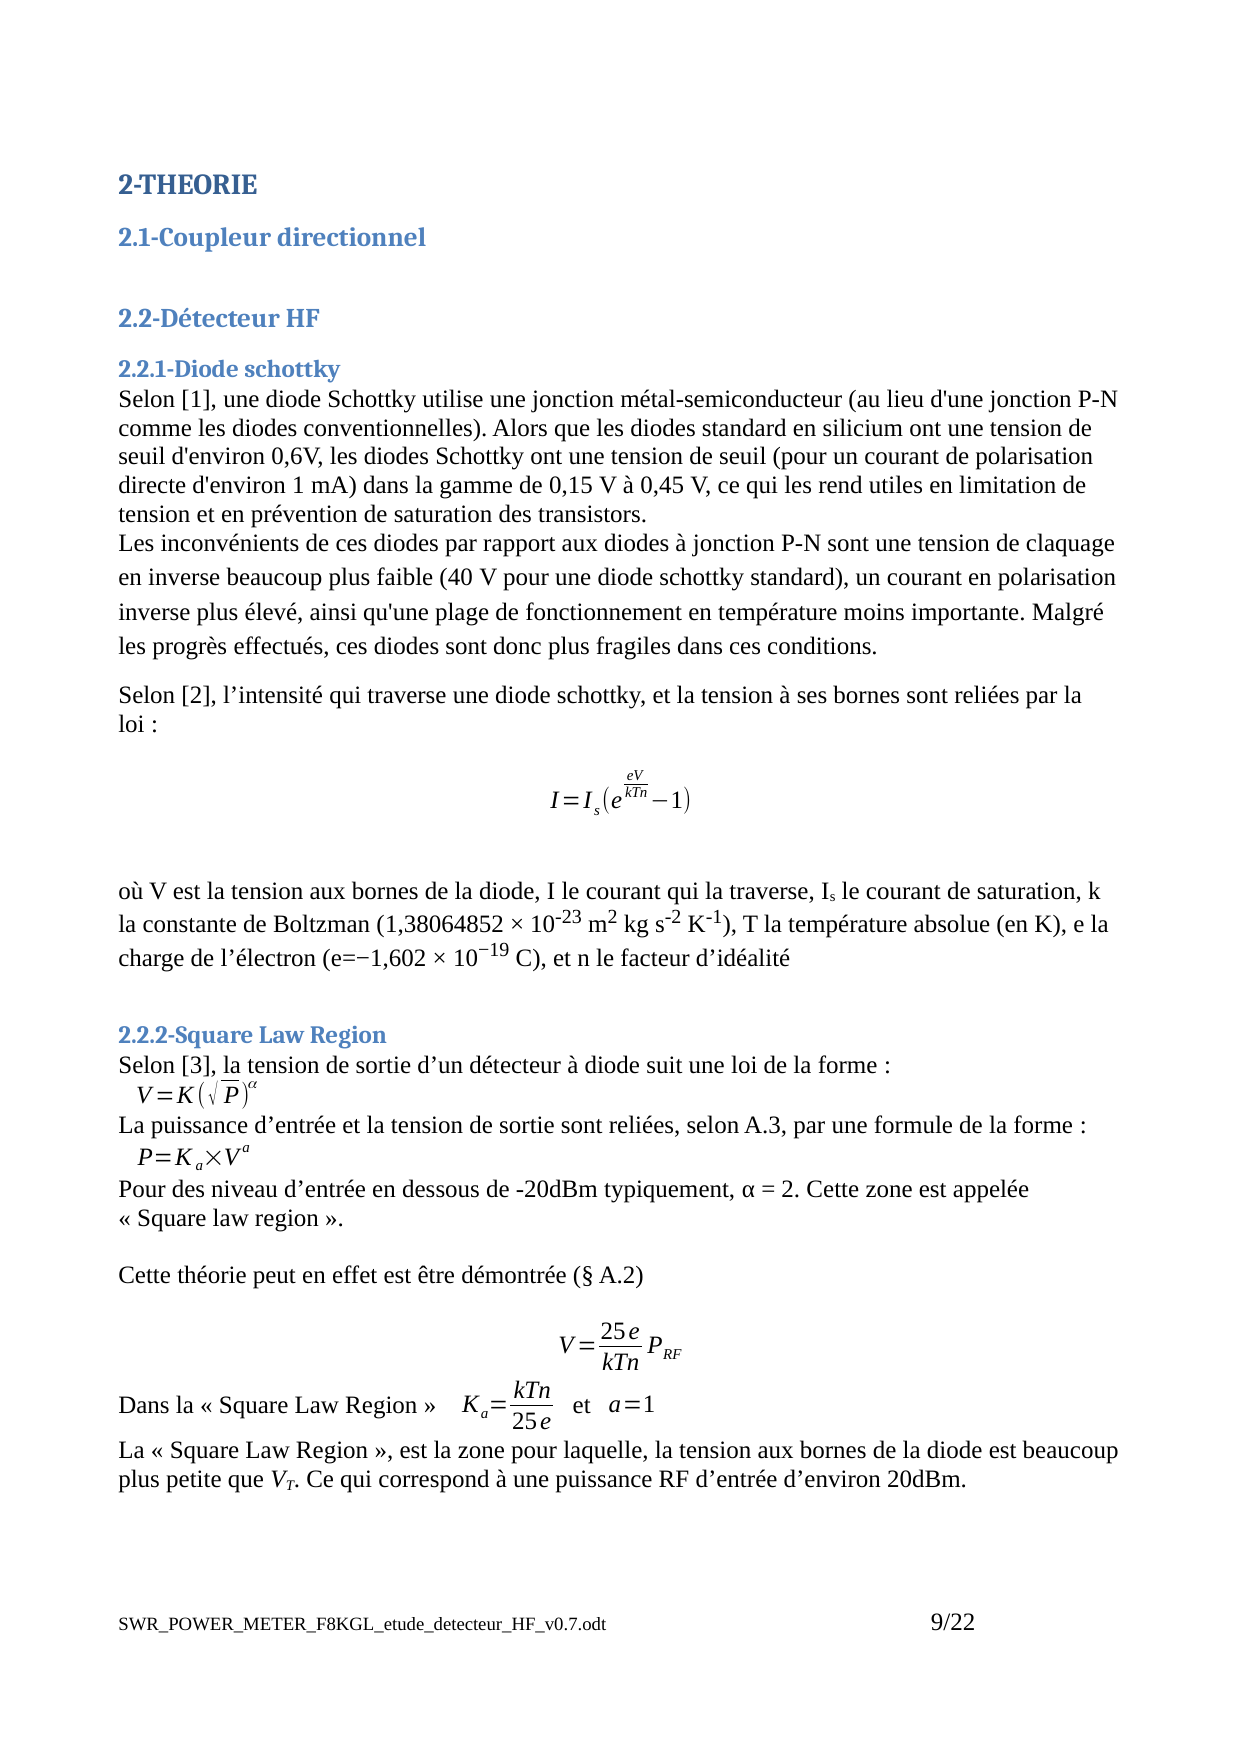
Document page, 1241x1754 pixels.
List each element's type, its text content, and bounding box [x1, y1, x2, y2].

subtitle 2-THEORIE [118, 168, 1122, 202]
subtitle 2.2-Détecteur HF [118, 303, 1122, 334]
text Pour des niveau d’entrée en dessous de -20dBm typiquement, α = 2. Cette zone est appelée « Square law region ». [118, 1174, 1122, 1231]
text Cette théorie peut en effet est être démontrée (§ A.2) [118, 1260, 1122, 1289]
text Selon [3], la tension de sortie d’un détecteur à diode suit une loi de la forme : [118, 1050, 1122, 1110]
text La puissance d’entrée et la tension de sortie sont reliées, selon A.3, par une formule de la forme : [118, 1110, 1122, 1174]
text Selon [2], l’intensité qui traverse une diode schottky, et la tension à ses bornes sont reliées par la loi : [118, 680, 1122, 738]
text Les inconvénients de ces diodes par rapport aux diodes à jonction P-N sont une tension de claquage en inverse beaucoup plus faible (40 V pour une diode schottky standard), un courant en polarisation inverse plus élevé, ainsi qu'une plage de fonctionnement en température moins importante. Malgré les progrès effectués, ces diodes sont donc plus fragiles dans ces conditions. [118, 528, 1122, 660]
text où V est la tension aux bornes de la diode, I le courant qui la traverse, Is le courant de saturation, k la constante de Boltzman (1,38064852 × 10-23 m2 kg s-2 K-1), T la température absolue (en K), e la charge de l’électron (e=−1,602 × 10−19 C), et n le facteur d’idéalité [118, 876, 1122, 972]
subtitle 2.2.1-Diode schottky [118, 355, 1122, 384]
text La « Square Law Region », est la zone pour laquelle, la tension aux bornes de la diode est beaucoup plus petite que VT. Ce qui correspond à une puissance RF d’entrée d’environ 20dBm. [118, 1436, 1122, 1493]
subtitle 2.1-Coupleur directionnel [118, 222, 1122, 254]
text Dans la « Square Law Region » et [118, 1377, 1122, 1436]
text Selon [1], une diode Schottky utilise une jonction métal-semiconducteur (au lieu d'une jonction P-N comme les diodes conventionnelles). Alors que les diodes standard en silicium ont une tension de seuil d'environ 0,6V, les diodes Schottky ont une tension de seuil (pour un courant de polarisation directe d'environ 1 mA) dans la gamme de 0,15 V à 0,45 V, ce qui les rend utiles en limitation de tension et en prévention de saturation des transistors. [118, 384, 1122, 528]
subtitle 2.2.2-Square Law Region [118, 1021, 1122, 1050]
